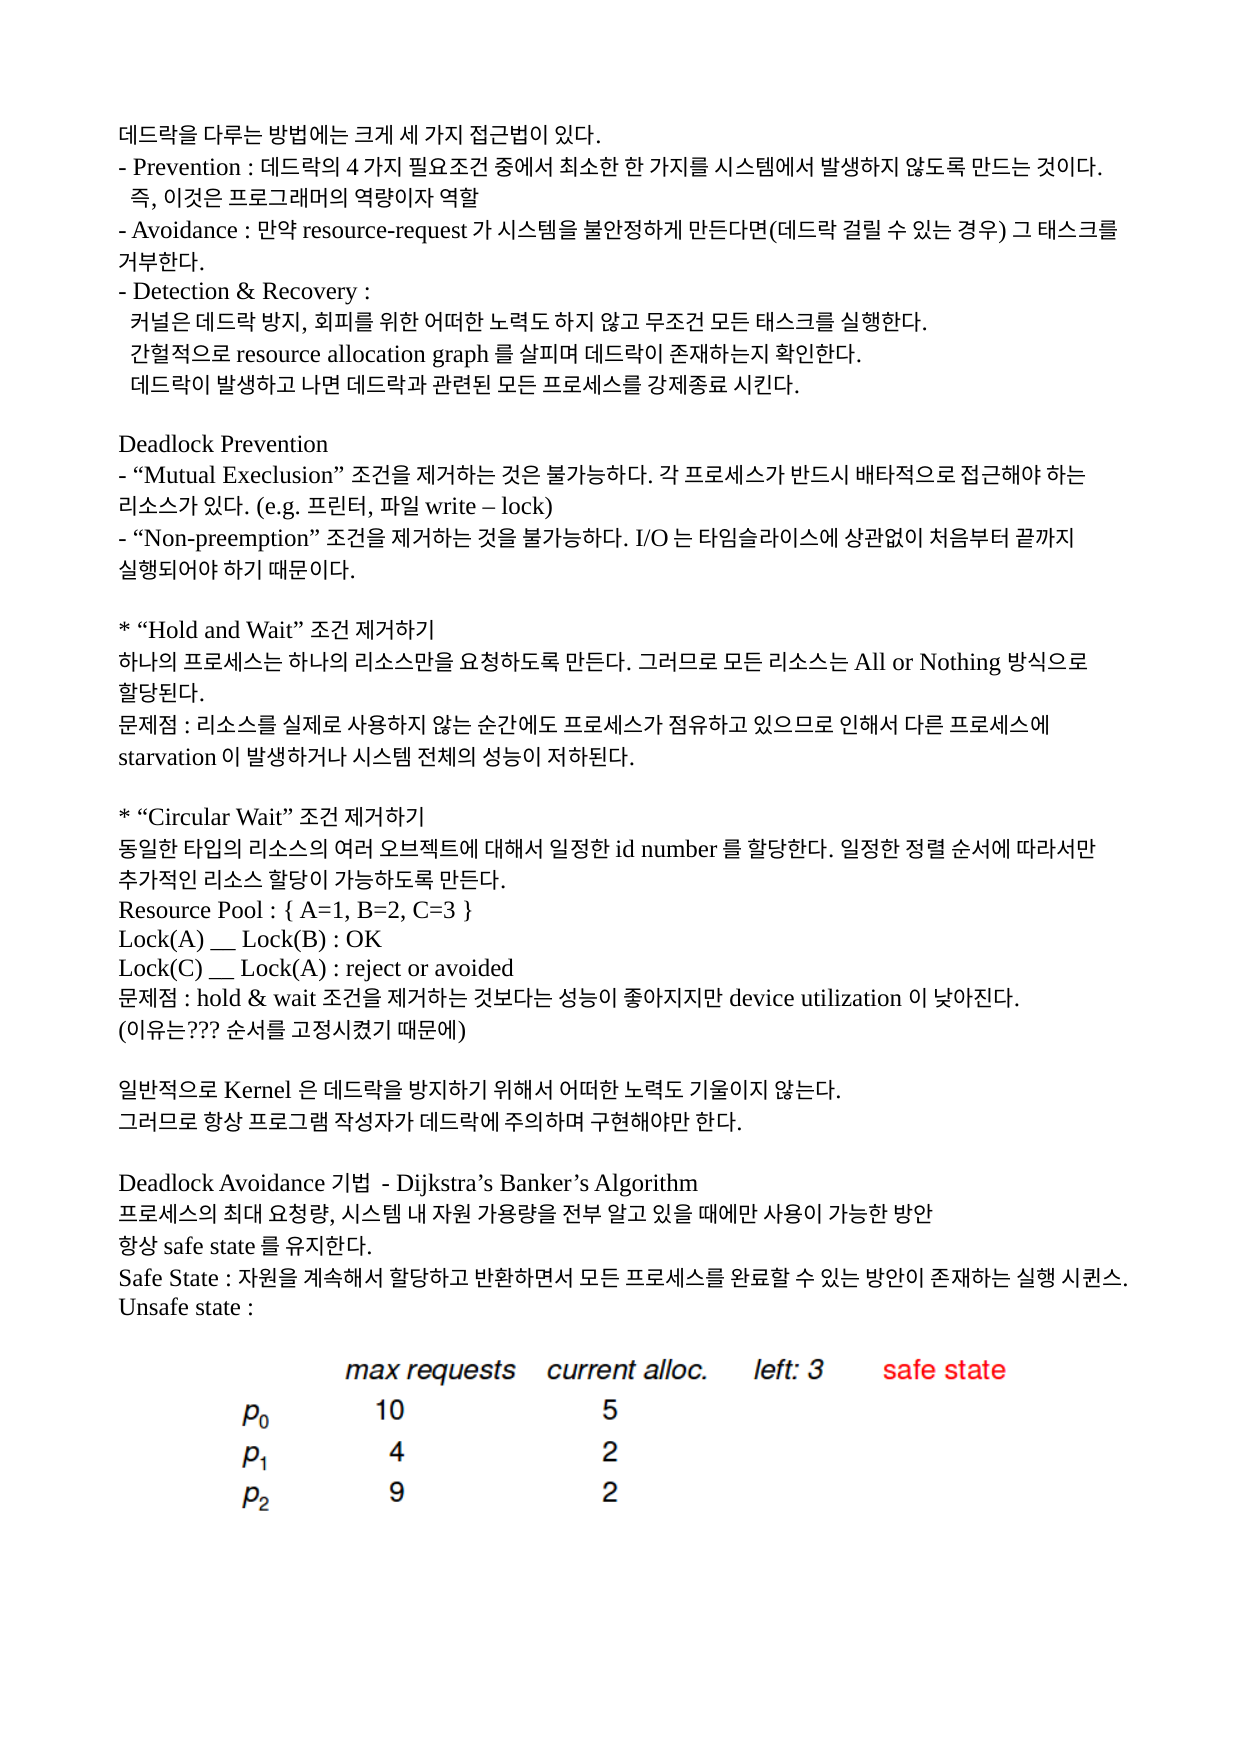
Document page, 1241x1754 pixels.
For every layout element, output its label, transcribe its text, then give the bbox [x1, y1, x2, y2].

text Lock(C) __ Lock(A) : reject or avoided [118, 953, 1122, 981]
text 문제점 : hold & wait 조건을 제거하는 것보다는 성능이 좋아지지만 device utilization 이 낮아진다. [118, 981, 1122, 1013]
text 즉, 이것은 프로그래머의 역량이자 역할 [118, 181, 1122, 213]
text 그러므로 항상 프로그램 작성자가 데드락에 주의하며 구현해야만 한다. [118, 1105, 1122, 1137]
text Lock(A) __ Lock(B) : OK [118, 924, 1122, 953]
text Safe State : 자원을 계속해서 할당하고 반환하면서 모든 프로세스를 완료할 수 있는 방안이 존재하는 실행 시퀸스. [118, 1261, 1122, 1292]
text * “Hold and Wait” 조건 제거하기 [118, 613, 1122, 645]
text Deadlock Avoidance 기법 - Dijkstra’s Banker’s Algorithm [118, 1166, 1122, 1197]
text - Detection & Recovery : [118, 276, 1122, 305]
text Resource Pool : { A=1, B=2, C=3 } [118, 895, 1122, 924]
text * “Circular Wait” 조건 제거하기 [118, 800, 1122, 832]
text (이유는??? 순서를 고정시켰기 때문에) [118, 1013, 1122, 1045]
text Unsafe state : [118, 1292, 1122, 1321]
picture [220, 1349, 1021, 1531]
text - “Non-preemption” 조건을 제거하는 것을 불가능하다. I/O는 타임슬라이스에 상관없이 처음부터 끝까지 실행되어야 하기 때문이다. [118, 521, 1122, 584]
text 항상 safe state를 유지한다. [118, 1229, 1122, 1261]
text 하나의 프로세스는 하나의 리소스만을 요청하도록 만든다. 그러므로 모든 리소스는 All or Nothing 방식으로 할당된다. [118, 645, 1122, 708]
text 커널은 데드락 방지, 회피를 위한 어떠한 노력도 하지 않고 무조건 모든 태스크를 실행한다. [118, 305, 1122, 337]
text 동일한 타입의 리소스의 여러 오브젝트에 대해서 일정한 id number를 할당한다. 일정한 정렬 순서에 따라서만 추가적인 리소스 할당이 가능하도록 만든다. [118, 832, 1122, 895]
text - Avoidance : 만약 resource-request가 시스템을 불안정하게 만든다면(데드락 걸릴 수 있는 경우) 그 태스크를 거부한다. [118, 213, 1122, 276]
text 간헐적으로 resource allocation graph를 살피며 데드락이 존재하는지 확인한다. [118, 337, 1122, 368]
text 프로세스의 최대 요청량, 시스템 내 자원 가용량을 전부 알고 있을 때에만 사용이 가능한 방안 [118, 1197, 1122, 1229]
text - Prevention : 데드락의 4가지 필요조건 중에서 최소한 한 가지를 시스템에서 발생하지 않도록 만드는 것이다. [118, 150, 1122, 181]
text 데드락을 다루는 방법에는 크게 세 가지 접근법이 있다. [118, 118, 1122, 150]
text 문제점 : 리소스를 실제로 사용하지 않는 순간에도 프로세스가 점유하고 있으므로 인해서 다른 프로세스에 starvation이 발생하거나 시스템 전체의 성능이 저하된다. [118, 708, 1122, 771]
text 데드락이 발생하고 나면 데드락과 관련된 모든 프로세스를 강제종료 시킨다. [118, 368, 1122, 400]
text 일반적으로 Kernel 은 데드락을 방지하기 위해서 어떠한 노력도 기울이지 않는다. [118, 1073, 1122, 1105]
text Deadlock Prevention [118, 429, 1122, 458]
text - “Mutual Execlusion” 조건을 제거하는 것은 불가능하다. 각 프로세스가 반드시 배타적으로 접근해야 하는 리소스가 있다. (e.g. 프린터, 파일 write – lock) [118, 458, 1122, 521]
